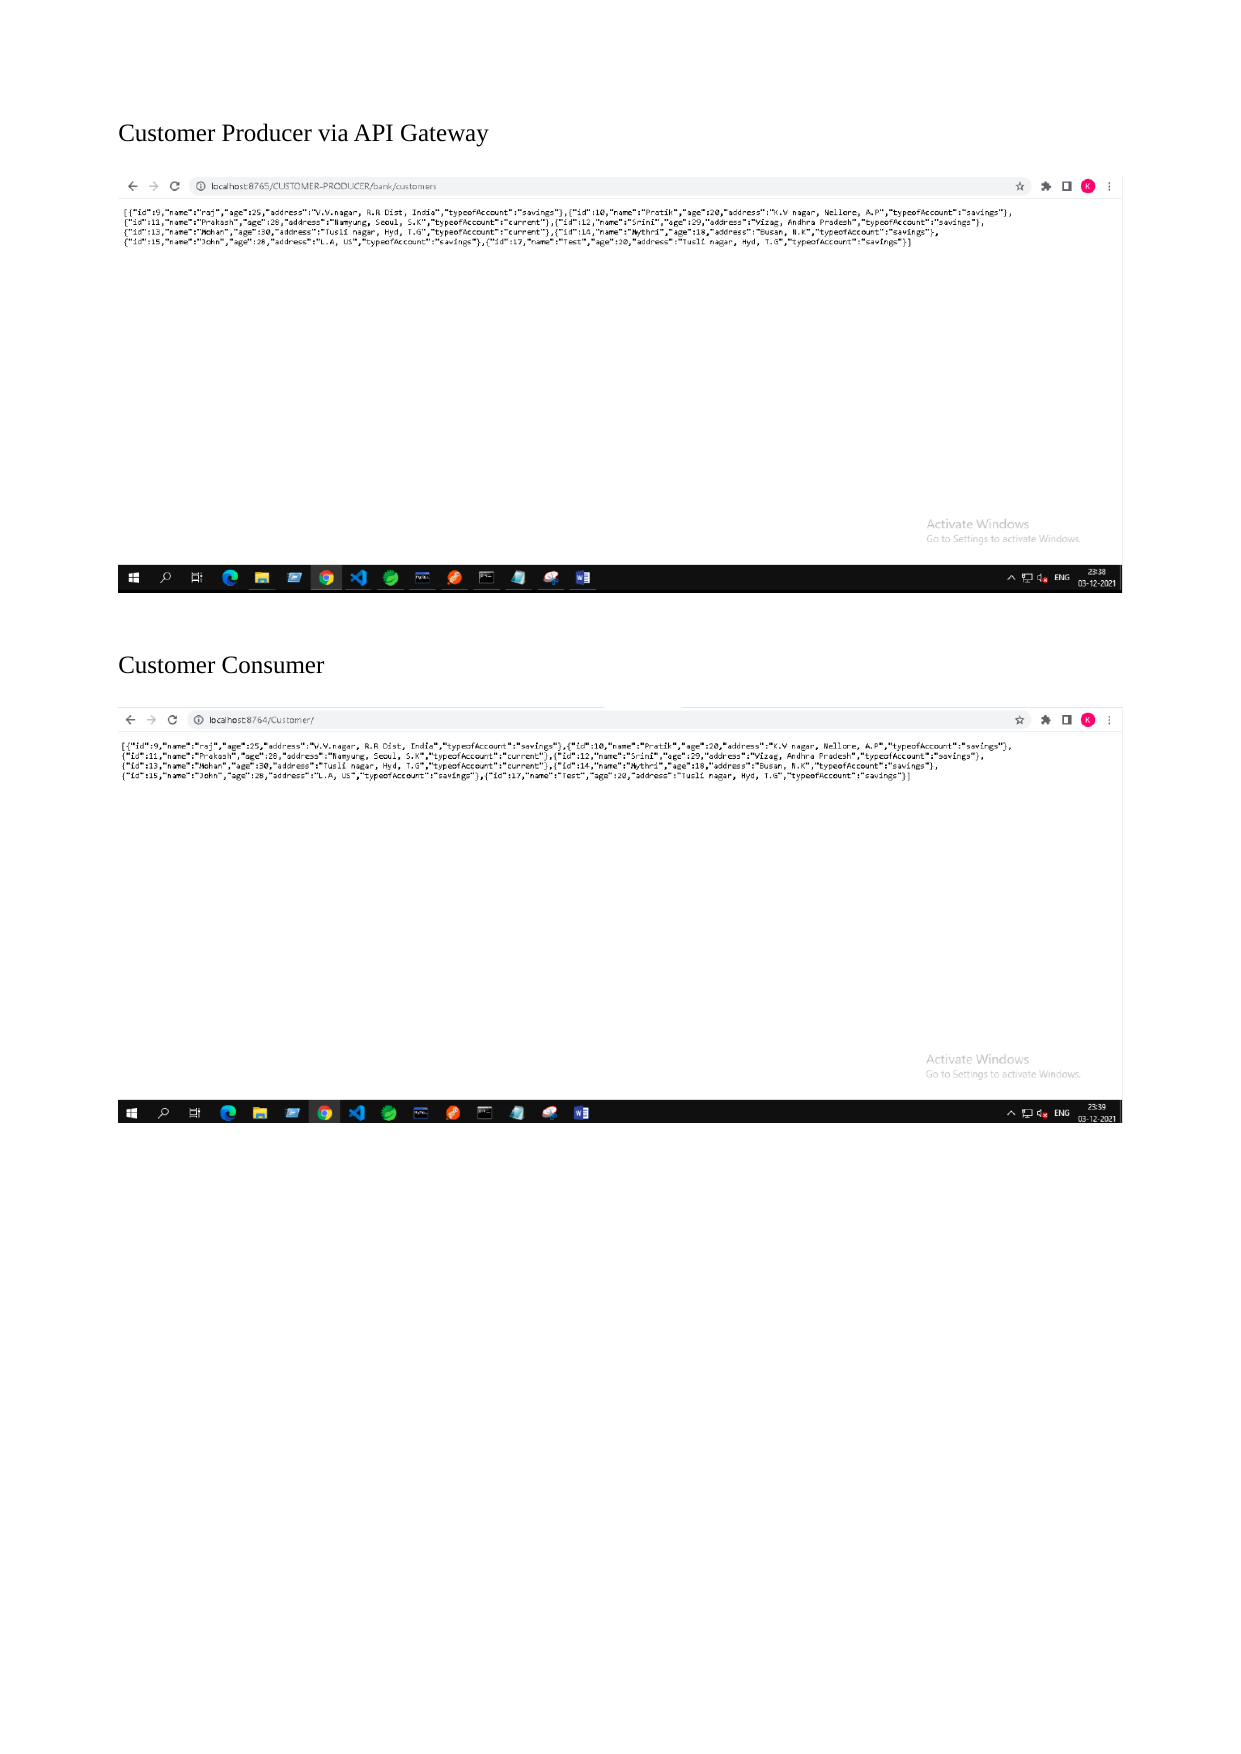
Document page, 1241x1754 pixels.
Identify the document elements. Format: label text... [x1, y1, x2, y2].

picture [118, 707, 1123, 1123]
text Customer Producer via API Gateway [118, 118, 1122, 147]
picture [118, 175, 1123, 593]
text Customer Consumer [118, 650, 1122, 679]
